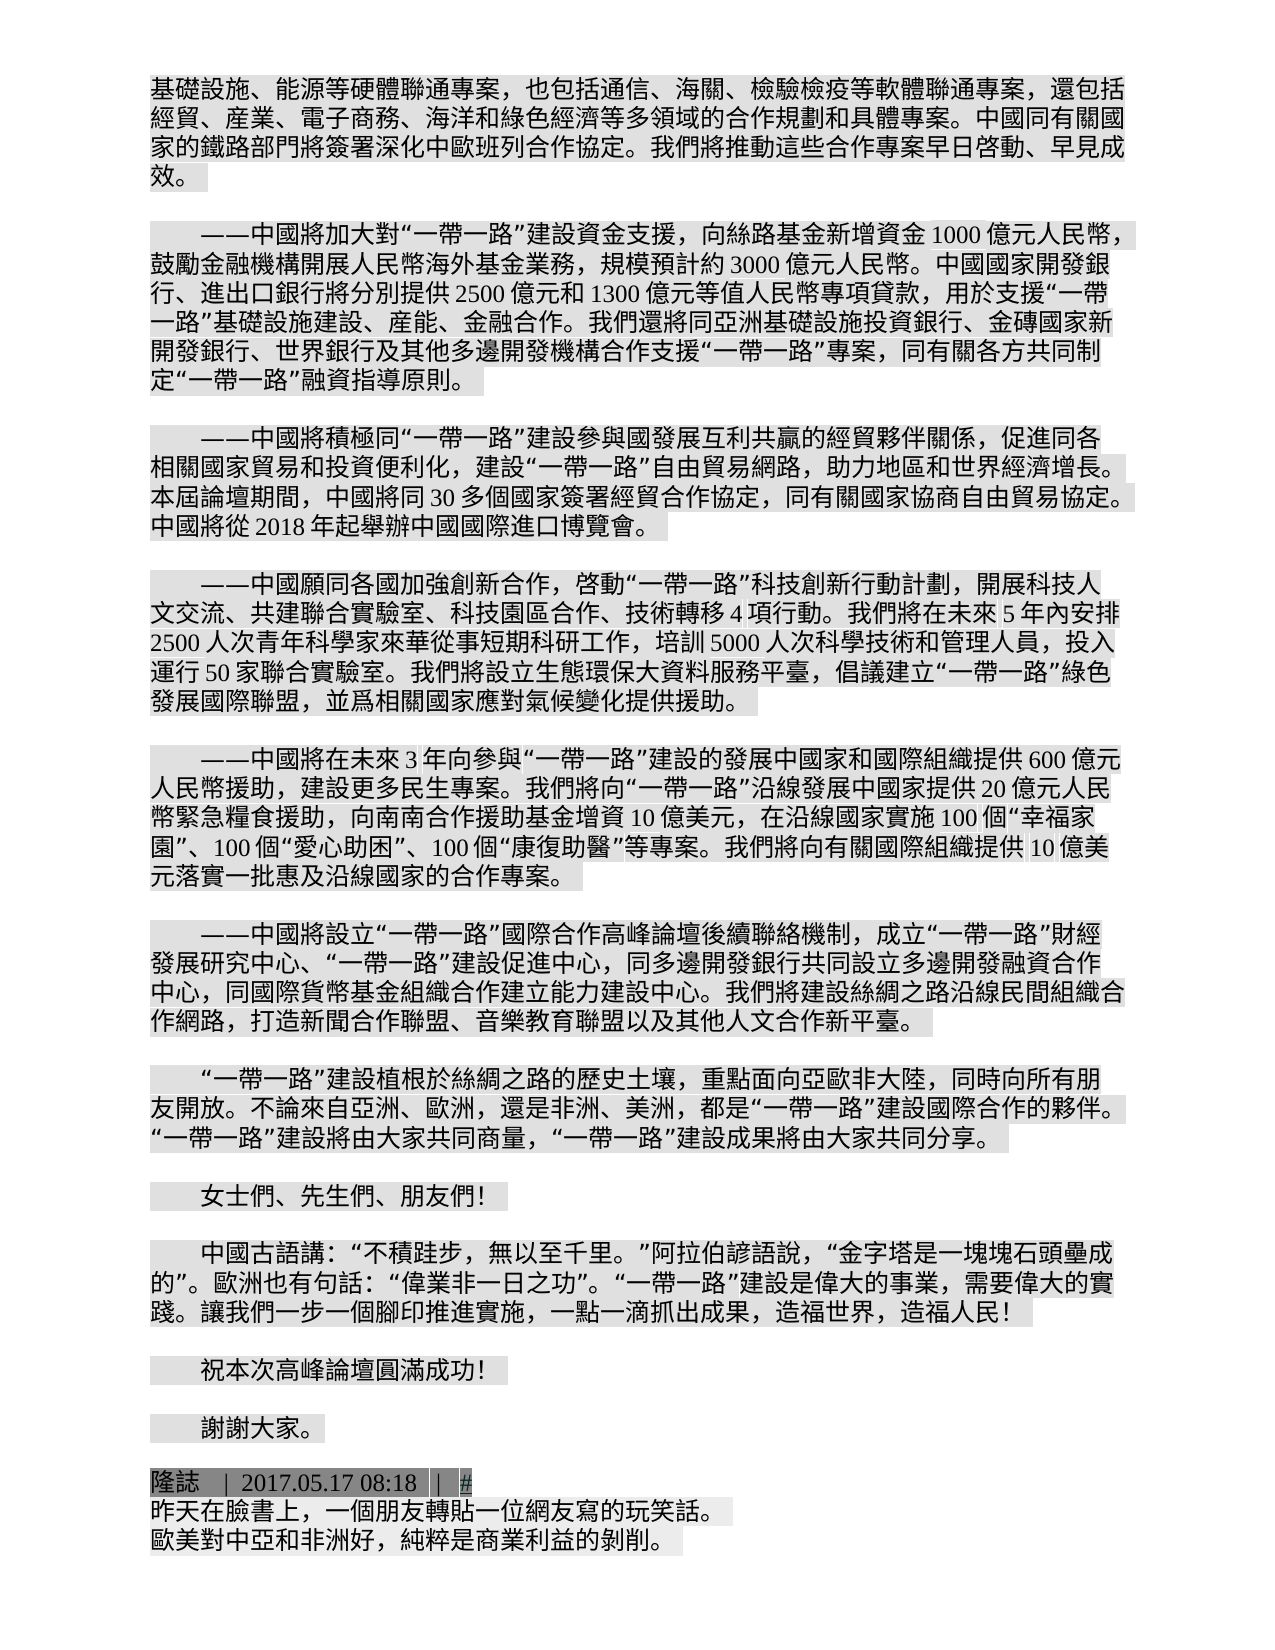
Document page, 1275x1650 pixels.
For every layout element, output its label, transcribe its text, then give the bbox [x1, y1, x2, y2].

text 我同時再貼一個繁體版。這篇劃時代的演說，建議應該納入中小學教科書。演說中所提到的一些觀念，才是世界和平以及人類永續長存的一個精神基礎。 我對於祖國共產黨的領導是十分佩服的，特別是習近平，每次看他出現在電視上，我都很想就地立正給他鞠個躬，感謝他對世界和平與發展做出足以影響好幾個世代的偉大貢獻。 至於看到人渣黨這些貪婪無度的人渣歹徒，每天撒謊，造謠，鬥爭，抹黑，反中反華，挑撥族群仇恨，貪污，卡位，搶資源，爭權奪利，掏空整個台灣，無所不用其極，我就只有一個恨字。難道我們就只能在這樣一個純屬虛構的假民主底下，陪著愚癡眾人一起陪葬，世世代代淪為不良政治的犧牲品？ 陳真 ========================= https://goo.gl/LrfczI 攜手推進“一帶一路”建設 ——在“一帶一路”國際合作高峰論壇開幕式上的演講 （2017年5月14日，北京） 中華人民共和國主席 習近平 5月14日，國家主席習近平在北京出席“一帶一路”國際合作高峰論壇開幕式，並發表題爲《攜手推進“一帶一路”建設》的主旨演講。 新華社記者王曄 攝 尊敬的各位國家元首，政府首腦， 各位國際組織負責人， 女士們，先生們，朋友們： “孟夏之日，萬物並秀。”在這美好時節，來自100多個國家的各界嘉賓齊聚北京，共商“一帶一路”建設合作大計，具有十分重要的意義。今天，群賢畢至，少長咸集，我期待著大家集思廣益、暢所欲言，爲推動“一帶一路”建設獻計獻策，讓這一世紀工程造福各國人民。 女士們、先生們、朋友們！ 2000多年前，我們的先輩篳路藍縷，穿越草原沙漠，開闢出聯通亞歐非的陸上絲綢之路；我們的先輩揚帆遠航，穿越驚濤駭浪，闖蕩出連接東西方的海上絲綢之路。古絲綢之路打開了各國友好交往的新窗口，書寫了人類發展進步的新篇章。中國陝西歷史博物館珍藏的千年“鎏金銅蠶”，在印度尼西亞發現的千年沈船“黑石號”等，見證了這段歷史。 古絲綢之路綿亙萬里，延續千年，積澱了以和平合作、開放包容、互學互鑒、互利共贏爲核心的絲路精神。這是人類文明的寶貴遺産。 ——和平合作。西元前140多年的中國漢代，一支從長安出發的和平使團，開始打通東方通往西方的道路，完成了“鑿空之旅”，這就是著名的張騫出使西域。中國唐宋元時期，陸上和海上絲綢之路同步發展，中國、義大利、摩洛哥的旅行家杜環、馬可·波羅、伊本·白圖泰都在陸上和海上絲綢之路留下了歷史印記。15世紀初的明代，中國著名航海家鄭和七次遠洋航海，留下千古佳話。這些開拓事業之所以名垂青史，是因爲使用的不是戰馬和長矛，而是駝隊和善意；依靠的不是堅船和利炮，而是寶船和友誼。一代又一代“絲路人”架起了東西方合作的紐帶、和平的橋梁。 ——開放包容。古絲綢之路跨越尼羅河流域、底格裏斯河和幼發拉底河流域、印度河和恒河流域、黃河和長江流域，跨越埃及文明、巴比倫文明、印度文明、中華文明的發祥地，跨越佛教、基督教、伊斯蘭教信衆的彙集地，跨越不同國度和膚色人民的聚居地。不同文明、宗教、種族求同存異、開放包容，並肩書寫相互尊重的壯麗詩篇，攜手繪就共同發展的美好畫卷。酒泉、敦煌、吐魯番、喀什、撒馬爾罕、巴格達、君士坦丁堡等古城，寧波、泉州、廣州、北海、科倫坡、吉達、亞歷山大等地的古港，就是記載這段歷史的“活化石”。歷史告訴我們：文明在開放中發展，民族在融合中共存。 ——互學互鑒。古絲綢之路不僅是一條通商易貨之道，更是一條知識交流之路。沿著古絲綢之路，中國將絲綢、瓷器、漆器、鐵器傳到西方，也爲中國帶來了胡椒、亞麻、香料、葡萄、石榴。沿著古絲綢之路，佛教、伊斯蘭教及阿拉伯的天文、曆法、醫藥傳入中國，中國的四大發明、養蠶技術也由此傳向世界。更爲重要的是，商品和知識交流帶來了觀念創新。比如，佛教源自印度，在中國發揚光大，在東南亞得到傳承。儒家文化起源中國，受到歐洲萊布尼茨、伏爾泰等思想家的推崇。這是交流的魅力、互鑒的成果。 ——互利共贏。古絲綢之路見證了陸上“使者相望于道，商旅不絕於途”的盛況，也見證了海上“舶交海中，不知其數”的繁華。在這條大動脈上，資金、技術、人員等生産要素自由流動，商品、資源、成果等實現共用。阿拉木圖、撒馬爾罕、長安等重鎮和蘇爾港、廣州等良港興旺發達，羅馬、安息、貴霜等古國欣欣向榮，中國漢唐迎來盛世。古絲綢之路創造了地區大發展大繁榮。 歷史是最好的老師。這段歷史表明，無論相隔多遠，只要我們勇敢邁出第一步，堅持相向而行，就能走出一條相遇相知、共同發展之路，走向幸福安寧和諧美好的遠方。 女士們、先生們、朋友們！ 從歷史維度看，人類社會正處在一個大發展大變革大調整時代。世界多極化、經濟全球化、社會資訊化、文化多樣化深入發展，和平發展的大勢日益強勁，變革創新的步伐持續向前。各國之間的聯繫從來沒有像今天這樣緊密，世界人民對美好生活的嚮往從來沒有像今天這樣強烈，人類戰勝困難的手段從來沒有像今天這樣豐富。 從現實維度看，我們正處在一個挑戰頻發的世界。世界經濟增長需要新動力，發展需要更加普惠平衡，貧富差距鴻溝有待彌合。地區熱點持續動蕩，恐怖主義蔓延肆虐。和平赤字、發展赤字、治理赤字，是擺在全人類面前的嚴峻挑戰。這是我一直思考的問題。 2013年秋天，我在哈薩克斯坦和印度尼西亞提出共建絲綢之路經濟帶和21世紀海上絲綢之路，即“一帶一路”倡議。“桃李不言，下自成蹊。”4年來，全球100多個國家和國際組織積極支援和參與“一帶一路”建設，聯合國大會、聯合國安理會等重要決議也納入“一帶一路”建設內容。“一帶一路”建設逐漸從理念轉化爲行動，從願景轉變爲現實，建設成果豐碩。 ——這是政策溝通不斷深化的4年。我多次說過，“一帶一路”建設不是另起爐竈、推倒重來，而是實現戰略對接、優勢互補。我們同有關國家協調政策，包括俄羅斯提出的歐亞經濟聯盟、東盟提出的互聯互通總體規劃、哈薩克斯坦提出的“光明之路”、土耳其提出的“中間走廊”、蒙古提出的“發展之路”、越南提出的“兩廊一圈”、英國提出的“英格蘭北方經濟中心”、波蘭提出的“琥珀之路”等。中國同老撾、柬埔寨、緬甸、匈牙利等國的規劃對接工作也全面展開。中國同40多個國家和國際組織簽署了合作協定，同30多個國家開展機制化産能合作。本次論壇期間，我們還將簽署一批對接合作協定和行動計劃，同60多個國家和國際組織共同發出推進“一帶一路”貿易暢通合作倡議。各方通過政策對接，實現了“一加一大於二”的效果。 ——這是設施聯通不斷加強的4年。“道路通，百業興。”我們和相關國家一道共同加速推進雅萬高鐵、中老鐵路、亞吉鐵路、匈塞鐵路等專案，建設瓜達爾港、比雷埃夫斯港等港口，規劃實施一大批互聯互通專案。目前，以中巴、中蒙俄、新亞歐大陸橋等經濟走廊爲引領，以陸海空通道和資訊高速路爲骨架，以鐵路、港口、管網等重大工程爲依託，一個複合型的基礎設施網路正在形成。 ——這是貿易暢通不斷提升的4年。中國同“一帶一路”參與國大力推動貿易和投資便利化，不斷改善營商環境。我瞭解到，僅哈薩克斯坦等中亞國家農產品到達中國市場的通關時間就縮短了90%。2014年至2016年，中國同“一帶一路”沿線國家貿易總額超過3萬億美元。中國對“一帶一路”沿線國家投資累計超過500億美元。中國企業已經在20多個國家建設56個經貿合作區，爲有關國家創造近11億美元稅收和18萬個就業崗位。 ——這是資金融通不斷擴大的4年。融資瓶頸是實現互聯互通的突出挑戰。中國同“一帶一路”建設參與國和組織開展了多種形式的金融合作。亞洲基礎設施投資銀行已經爲“一帶一路”建設參與國的9個專案提供17億美元貸款，“絲路基金”投資達40億美元，中國同中東歐“16+1”金融控股公司正式成立。這些新型金融機制同世界銀行等傳統多邊金融機構各有側重、互爲補充，形成層次清晰、初具規模的“一帶一路”金融合作網路。 ——這是民心相通不斷促進的4年。“國之交在於民相親，民相親在於心相通。”“一帶一路”建設參與國弘揚絲綢之路精神，開展智力絲綢之路、健康絲綢之路等建設，在科學、教育、文化、衛生、民間交往等各領域廣泛開展合作，爲“一帶一路”建設夯實民意基礎，築牢社會根基。中國政府每年向相關國家提供1萬個政府獎學金名額，地方政府也設立了絲綢之路專項獎學金，鼓勵國際文教交流。各類絲綢之路文化年、旅遊年、藝術節、影視橋、研討會、智庫對話等人文合作專案百花紛呈，人們往來頻繁，在交流中拉近了心與心的距離。 豐碩的成果表明，“一帶一路”倡議順應時代潮流，適應發展規律，符合各國人民利益，具有廣闊前景。 女士們、先生們、朋友們！ 中國人說，“萬事開頭難”。“一帶一路”建設已經邁出堅實步伐。我們要乘勢而上、順勢而爲，推動“一帶一路”建設行穩致遠，邁向更加美好的未來。這裏，我談幾點意見。 第一，我們要將“一帶一路”建成和平之路。古絲綢之路，和時興，戰時衰。“一帶一路”建設離不開和平安寧的環境。我們要構建以合作共贏爲核心的新型國際關係，打造對話不對抗、結伴不結盟的夥伴關係。各國應該尊重彼此主權、尊嚴、領土完整，尊重彼此發展道路和社會制度，尊重彼此核心利益和重大關切。 古絲綢之路沿線地區曾經是“流淌著牛奶與蜂蜜的地方”，如今很多地方卻成了衝突動蕩和危機挑戰的代名詞。這種狀況不能再持續下去。我們要樹立共同、綜合、合作、可持續的安全觀，營造共建共用的安全格局。要著力化解熱點，堅持政治解決；要著力斡旋調解，堅持公道正義；要著力推進反恐，標本兼治，消除貧困落後和社會不公。 第二，我們要將“一帶一路”建成繁榮之路。發展是解決一切問題的總鑰匙。推進“一帶一路”建設，要聚焦發展這個根本性問題，釋放各國發展潛力，實現經濟大融合、發展大聯動、成果大共用。 産業是經濟之本。我們要深入開展産業合作，推動各國産業發展規劃相互相容、相互促進，抓好大專案建設，加強國際産能和裝備製造合作，抓住新工業革命的發展新機遇，培育新業態，保持經濟增長活力。 金融是現代經濟的血液。血脈通，增長才有力。我們要建立穩定、可持續、風險可控的金融保障體系，創新投資和融資模式，推廣政府和社會資本合作，建設多元化融資體系和多層次資本市場，發展普惠金融，完善金融服務網路。 設施聯通是合作發展的基礎。我們要著力推動陸上、海上、天上、網上四位一體的聯通，聚焦關鍵通道、關鍵城市、關鍵專案，聯結陸上公路、鐵路道路網路和海上港口網路。我們已經確立“一帶一路”建設六大經濟走廊框架，要扎扎實實向前推進。要抓住新一輪能源結構調整和能源技術變革趨勢，建設全球能源互聯網，實現綠色低碳發展。要完善跨區域物流網建設。我們也要促進政策、規則、標準三位一體的聯通，爲互聯互通提供機制保障。 第三，我們要將“一帶一路”建成開放之路。開放帶來進步，封閉導致落後。對一個國家而言，開放如同破繭成蝶，雖會經歷一時陣痛，但將換來新生。“一帶一路”建設要以開放爲導向，解決經濟增長和平衡問題。 我們要打造開放型合作平臺，維護和發展開放型世界經濟，共同創造有利於開放發展的環境，推動構建公正、合理、透明的國際經貿投資規則體系，促進生産要素有序流動、資源高效配置、市場深度融合。我們歡迎各國結合自身國情，積極發展開放型經濟，參與全球治理和公共産品供給，攜手構建廣泛的利益共同體。 貿易是經濟增長的重要引擎。我們要有“向外看”的胸懷，維護多邊貿易體制，推動自由貿易區建設，促進貿易和投資自由化便利化。當然，我們也要著力解決發展失衡、治理困境、數位鴻溝、分配差距等問題，建設開放、包容、普惠、平衡、共贏的經濟全球化。 第四，我們要將“一帶一路”建成創新之路。創新是推動發展的重要力量。“一帶一路”建設本身就是一個創舉，搞好“一帶一路”建設也要向創新要動力。 我們要堅持創新驅動發展，加強在數位經濟、人工智慧、納米技術、量子電腦等前沿領域合作，推動大資料、雲計算、智慧城市建設，連接成21世紀的數位絲綢之路。我們要促進科技同産業、科技同金融深度融合，優化創新環境，集聚創新資源。我們要爲互聯網時代的各國青年打造創業空間、創業工場，成就未來一代的青春夢想。 我們要踐行綠色發展的新理念，倡導綠色、低碳、迴圈、可持續的生産生活方式，加強生態環保合作，建設生態文明，共同實現2030年可持續發展目標。 第五，我們要將“一帶一路”建成文明之路。“一帶一路”建設要以文明交流超越文明隔閡、文明互鑒超越文明衝突、文明共存超越文明優越，推動各國相互理解、相互尊重、相互信任。 我們要建立多層次人文合作機制，搭建更多合作平臺，開闢更多合作渠道。要推動教育合作，擴大互派留學生規模，提升合作辦學水平。要發揮智庫作用，建設好智庫聯盟和合作網路。在文化、體育、衛生領域，要創新合作模式，推動務實專案。要用好歷史文化遺産，聯合打造具有絲綢之路特色的旅遊産品和遺産保護。我們要加強各國議會、政黨、民間組織往來，密切婦女、青年、殘疾人等群體交流，促進包容發展。我們也要加強國際反腐合作，讓“一帶一路”成爲廉潔之路。 女士們、先生們、朋友們！ 當前，中國發展正站在新的起點上。我們將深入貫徹創新、協調、綠色、開放、共用的發展理念，不斷適應、把握、引領經濟發展新常態，積極推進供給側結構性改革，實現持續發展，爲“一帶一路”注入強大動力，爲世界發展帶來新的機遇。 ——中國願在和平共處五項原則基礎上，發展同所有“一帶一路”建設參與國的友好合作。中國願同世界各國分享發展經驗，但不會干涉他國內政，不會輸出社會制度和發展模式，更不會強加於人。我們推進“一帶一路”建設不會重復地緣博弈的老套路，而將開創合作共贏的新模式；不會形成破壞穩定的小集團，而將建設和諧共存的大家庭。 ——中國已經同很多國家達成了“一帶一路”務實合作協定，其中既包括交通運輸、基礎設施、能源等硬體聯通專案，也包括通信、海關、檢驗檢疫等軟體聯通專案，還包括經貿、産業、電子商務、海洋和綠色經濟等多領域的合作規劃和具體專案。中國同有關國家的鐵路部門將簽署深化中歐班列合作協定。我們將推動這些合作專案早日啓動、早見成效。 ——中國將加大對“一帶一路”建設資金支援，向絲路基金新增資金1000億元人民幣，鼓勵金融機構開展人民幣海外基金業務，規模預計約3000億元人民幣。中國國家開發銀行、進出口銀行將分別提供2500億元和1300億元等值人民幣專項貸款，用於支援“一帶一路”基礎設施建設、産能、金融合作。我們還將同亞洲基礎設施投資銀行、金磚國家新開發銀行、世界銀行及其他多邊開發機構合作支援“一帶一路”專案，同有關各方共同制定“一帶一路”融資指導原則。 ——中國將積極同“一帶一路”建設參與國發展互利共贏的經貿夥伴關係，促進同各相關國家貿易和投資便利化，建設“一帶一路”自由貿易網路，助力地區和世界經濟增長。本屆論壇期間，中國將同30多個國家簽署經貿合作協定，同有關國家協商自由貿易協定。中國將從2018年起舉辦中國國際進口博覽會。 ——中國願同各國加強創新合作，啓動“一帶一路”科技創新行動計劃，開展科技人文交流、共建聯合實驗室、科技園區合作、技術轉移4項行動。我們將在未來5年內安排2500人次青年科學家來華從事短期科研工作，培訓5000人次科學技術和管理人員，投入運行50家聯合實驗室。我們將設立生態環保大資料服務平臺，倡議建立“一帶一路”綠色發展國際聯盟，並爲相關國家應對氣候變化提供援助。 ——中國將在未來3年向參與“一帶一路”建設的發展中國家和國際組織提供600億元人民幣援助，建設更多民生專案。我們將向“一帶一路”沿線發展中國家提供20億元人民幣緊急糧食援助，向南南合作援助基金增資10億美元，在沿線國家實施100個“幸福家園”、100個“愛心助困”、100個“康復助醫”等專案。我們將向有關國際組織提供10億美元落實一批惠及沿線國家的合作專案。 ——中國將設立“一帶一路”國際合作高峰論壇後續聯絡機制，成立“一帶一路”財經發展研究中心、“一帶一路”建設促進中心，同多邊開發銀行共同設立多邊開發融資合作中心，同國際貨幣基金組織合作建立能力建設中心。我們將建設絲綢之路沿線民間組織合作網路，打造新聞合作聯盟、音樂教育聯盟以及其他人文合作新平臺。 “一帶一路”建設植根於絲綢之路的歷史土壤，重點面向亞歐非大陸，同時向所有朋友開放。不論來自亞洲、歐洲，還是非洲、美洲，都是“一帶一路”建設國際合作的夥伴。“一帶一路”建設將由大家共同商量，“一帶一路”建設成果將由大家共同分享。 女士們、先生們、朋友們！ 中國古語講：“不積跬步，無以至千里。”阿拉伯諺語說，“金字塔是一塊塊石頭壘成的”。歐洲也有句話：“偉業非一日之功”。“一帶一路”建設是偉大的事業，需要偉大的實踐。讓我們一步一個腳印推進實施，一點一滴抓出成果，造福世界，造福人民！ 祝本次高峰論壇圓滿成功！ 謝謝大家。 [150, 75, 1125, 1443]
text 隆誌 | 2017.05.17 08:18 | # [150, 1468, 1125, 1497]
